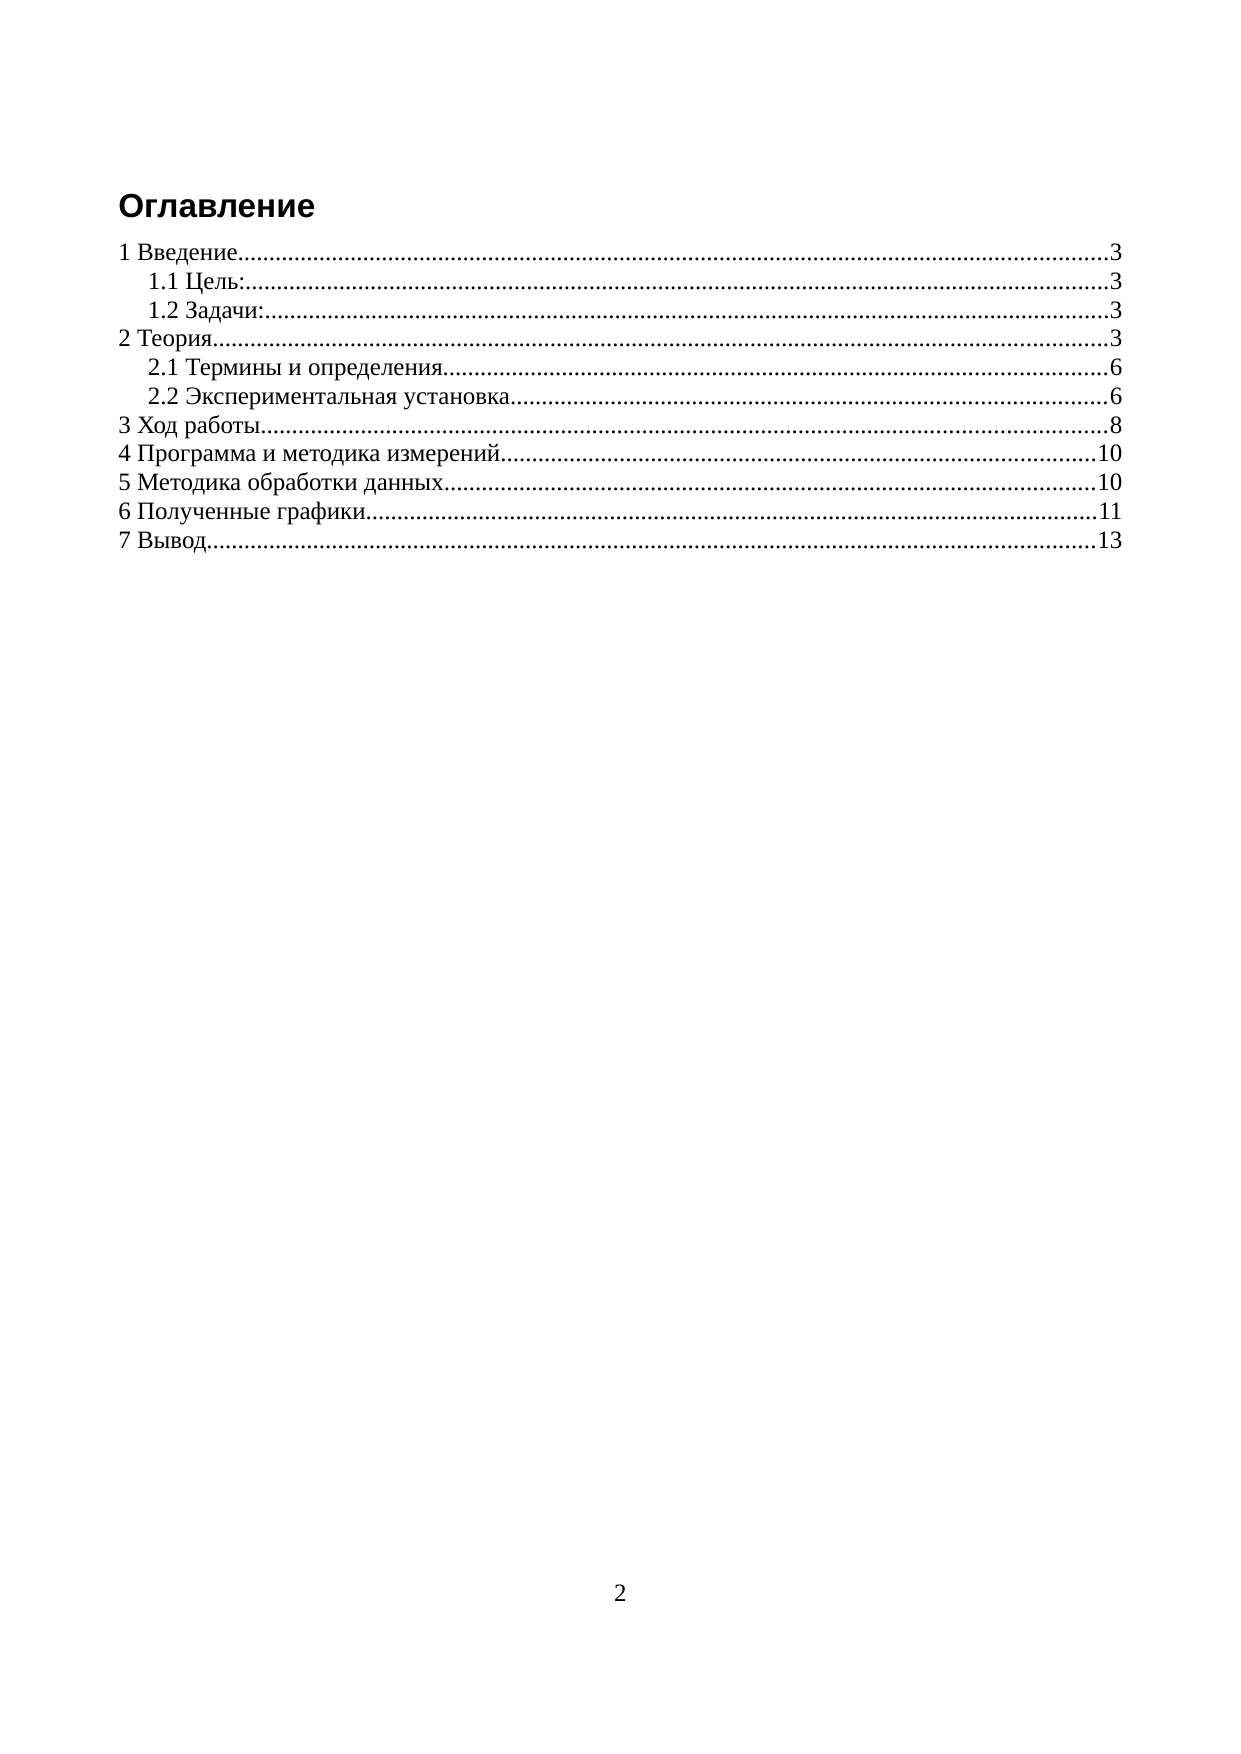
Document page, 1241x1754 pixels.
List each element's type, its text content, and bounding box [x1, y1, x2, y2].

text 2 Теория 3 [118, 323, 1122, 352]
text 1.2 Задачи: 3 [148, 295, 1122, 323]
text 2.1 Термины и определения 6 [148, 352, 1122, 381]
text 6 Полученные графики 11 [118, 496, 1122, 525]
subtitle Оглавление [118, 186, 1122, 225]
text 1 Введение 3 [118, 237, 1122, 266]
text 4 Программа и методика измерений 10 [118, 438, 1122, 467]
text 7 Вывод 13 [118, 525, 1122, 553]
text 5 Методика обработки данных 10 [118, 467, 1122, 496]
text 3 Ход работы 8 [118, 410, 1122, 438]
text 2.2 Экспериментальная установка 6 [148, 381, 1122, 410]
text 1.1 Цель: 3 [148, 266, 1122, 295]
